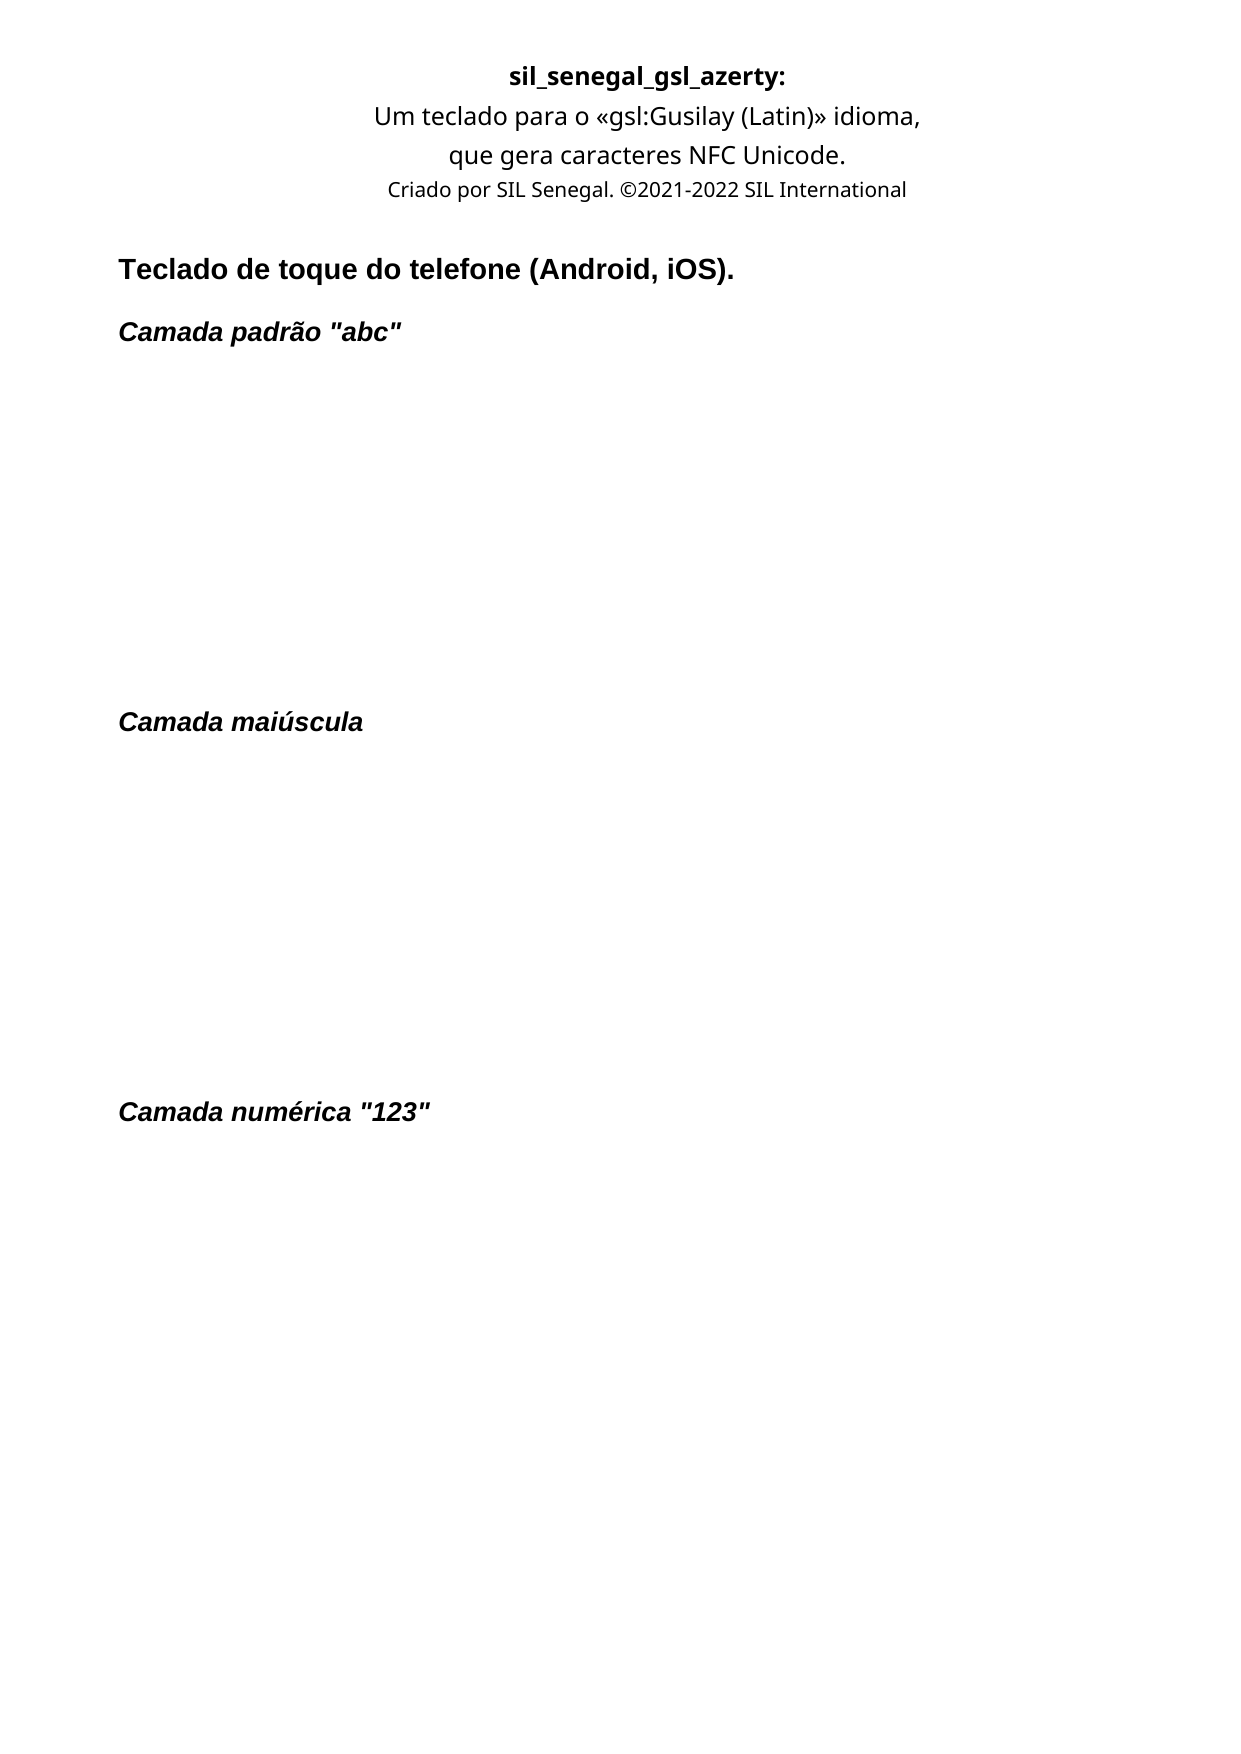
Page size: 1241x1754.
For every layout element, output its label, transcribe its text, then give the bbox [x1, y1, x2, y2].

subtitle Teclado de toque do telefone (Android, iOS). [118, 252, 1181, 286]
table_header [1050, 59, 1181, 238]
table_cell Camada numérica "123" [118, 1084, 1145, 1474]
table_header sil_senegal_gsl_azerty: Um teclado para o «gsl:Gusilay (Latin)» idioma, que gera caracteres NFC Unicode. Criado por SIL Senegal. ©2021-2022 SIL International [266, 59, 1029, 238]
table_cell Camada maiúscula [118, 694, 1145, 1084]
table_header [238, 59, 266, 238]
table_header [1029, 59, 1050, 238]
table_header [118, 59, 238, 238]
table_header Camada padrão "abc" [118, 304, 1145, 693]
